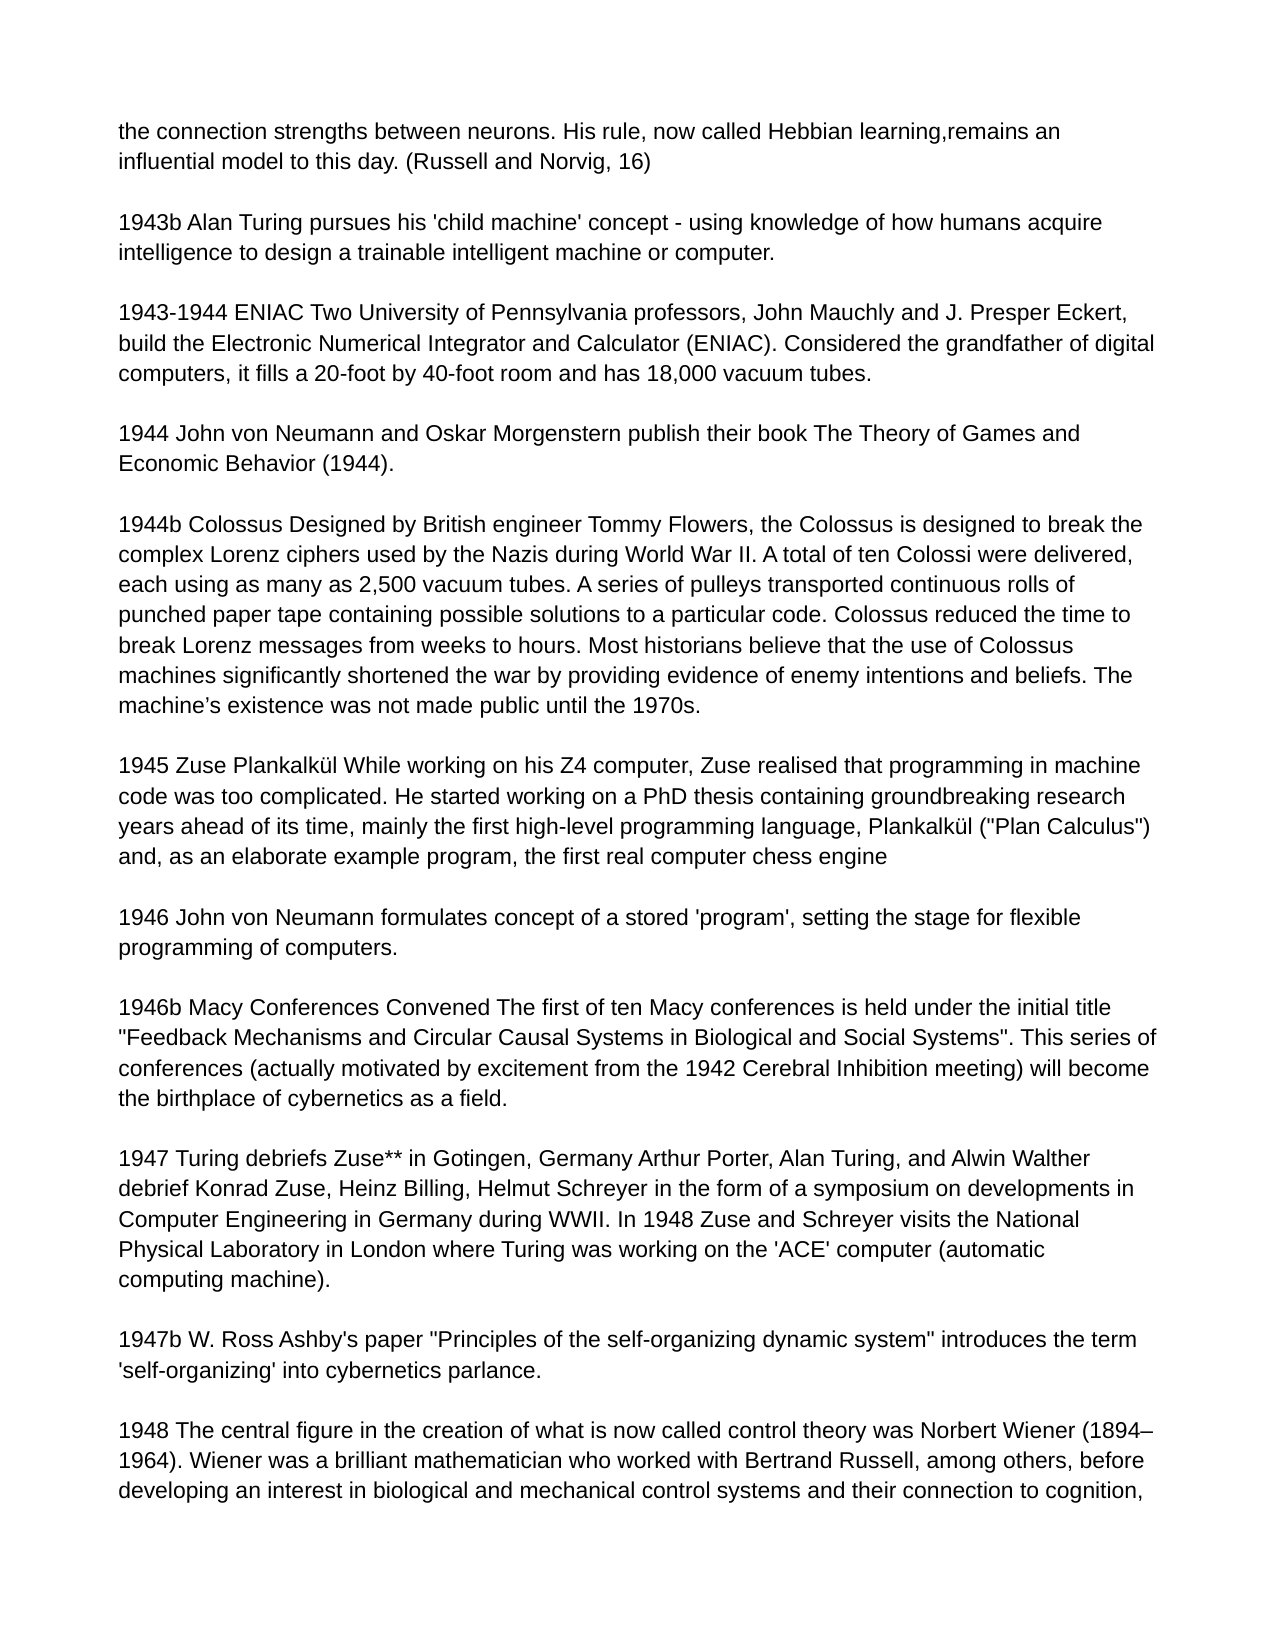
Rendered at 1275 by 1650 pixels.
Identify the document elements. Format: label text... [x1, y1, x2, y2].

text the connection strengths between neurons. His rule, now called Hebbian learning,remains an influential model to this day. (Russell and Norvig, 16) 1943b Alan Turing pursues his 'child machine' concept - using knowledge of how humans acquire intelligence to design a trainable intelligent machine or computer. 1943-1944 ENIAC Two University of Pennsylvania professors, John Mauchly and J. Presper Eckert, build the Electronic Numerical Integrator and Calculator (ENIAC). Considered the grandfather of digital computers, it fills a 20-foot by 40-foot room and has 18,000 vacuum tubes. 1944 John von Neumann and Oskar Morgenstern publish their book The Theory of Games and Economic Behavior (1944). 1944b Colossus Designed by British engineer Tommy Flowers, the Colossus is designed to break the complex Lorenz ciphers used by the Nazis during World War II. A total of ten Colossi were delivered, each using as many as 2,500 vacuum tubes. A series of pulleys transported continuous rolls of punched paper tape containing possible solutions to a particular code. Colossus reduced the time to break Lorenz messages from weeks to hours. Most historians believe that the use of Colossus machines significantly shortened the war by providing evidence of enemy intentions and beliefs. The machine’s existence was not made public until the 1970s. 1945 Zuse Plankalkül While working on his Z4 computer, Zuse realised that programming in machine code was too complicated. He started working on a PhD thesis containing groundbreaking research years ahead of its time, mainly the first high-level programming language, Plankalkül ("Plan Calculus") and, as an elaborate example program, the first real computer chess engine 1946 John von Neumann formulates concept of a stored 'program', setting the stage for flexible programming of computers. 1946b Macy Conferences Convened The first of ten Macy conferences is held under the initial title "Feedback Mechanisms and Circular Causal Systems in Biological and Social Systems". This series of conferences (actually motivated by excitement from the 1942 Cerebral Inhibition meeting) will become the birthplace of cybernetics as a field. 1947 Turing debriefs Zuse** in Gotingen, Germany Arthur Porter, Alan Turing, and Alwin Walther debrief Konrad Zuse, Heinz Billing, Helmut Schreyer in the form of a symposium on developments in Computer Engineering in Germany during WWII. In 1948 Zuse and Schreyer visits the National Physical Laboratory in London where Turing was working on the 'ACE' computer (automatic computing machine). 1947b W. Ross Ashby's paper "Principles of the self-organizing dynamic system" introduces the term 'self-organizing' into cybernetics parlance. 1948 The central figure in the creation of what is now called control theory was Norbert Wiener (1894–1964). Wiener was a brilliant mathematician who worked with Bertrand Russell, among others, before developing an interest in biological and mechanical control systems and their connection to cognition, [118, 118, 1157, 1504]
